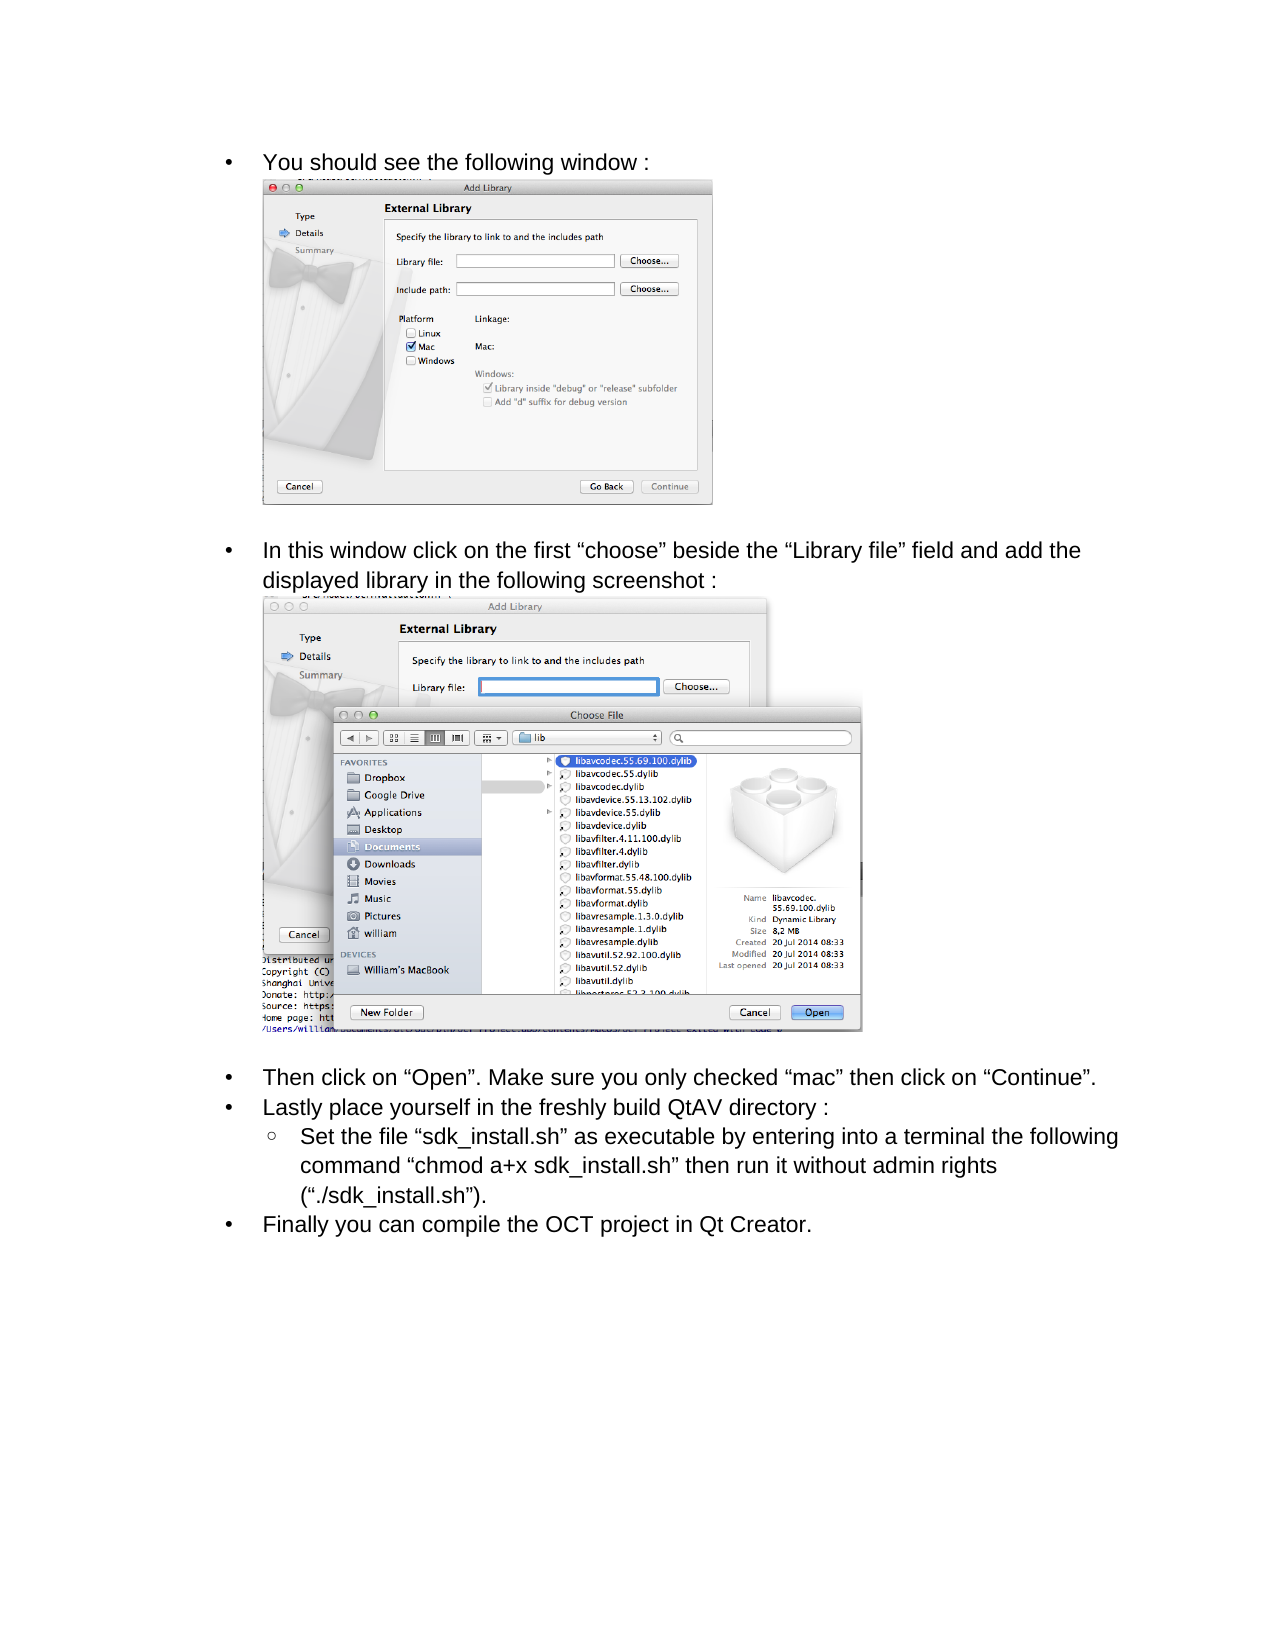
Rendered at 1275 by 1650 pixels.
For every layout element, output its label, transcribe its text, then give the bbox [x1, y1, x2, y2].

list Finally you can compile the OCT project in Qt Creator. [225, 1212, 1125, 1237]
list In this window click on the first “choose” beside the “Library file” field and add the displayed library in the following screenshot : [225, 538, 1125, 1061]
picture [262, 596, 863, 1032]
picture [262, 179, 713, 505]
list You should see the following window : [225, 150, 1125, 534]
list Set the file “sdk_install.sh” as executable by entering into a terminal the following command “chmod a+x sdk_install.sh” then run it without admin rights (“./sdk_install.sh”). [262, 1124, 1125, 1208]
list Then click on “Open”. Make sure you only checked “mac” then click on “Continue”. [225, 1065, 1125, 1091]
list Lastly place yourself in the freshly build QtAV directory : [225, 1094, 1125, 1120]
